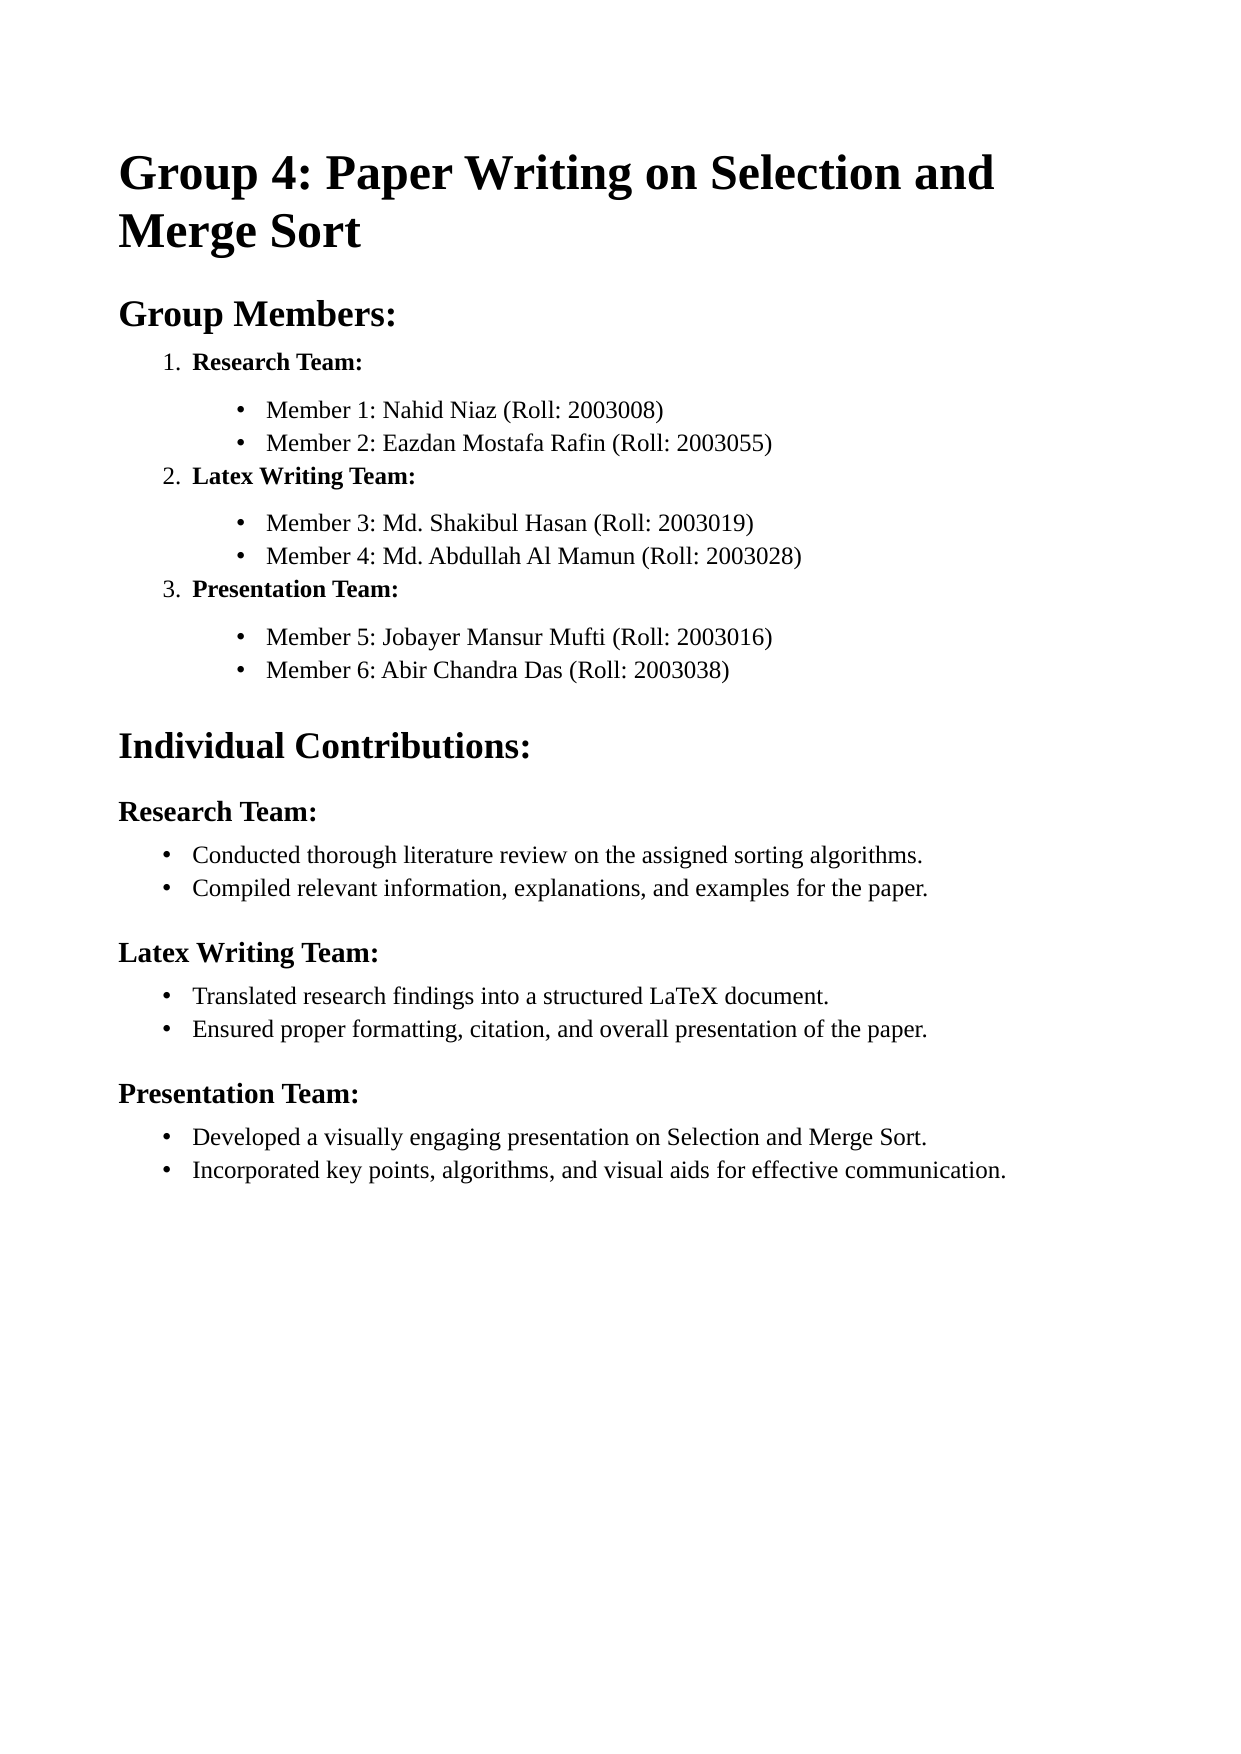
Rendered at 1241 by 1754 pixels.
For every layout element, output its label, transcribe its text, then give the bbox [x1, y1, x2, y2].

list Member 4: Md. Abdullah Al Mamun (Roll: 2003028) [236, 541, 1122, 570]
list Member 2: Eazdan Mostafa Rafin (Roll: 2003055) [236, 428, 1122, 456]
list Conducted thorough literature review on the assigned sorting algorithms. [162, 840, 1122, 868]
list Developed a visually engaging presentation on Selection and Merge Sort. [162, 1122, 1122, 1151]
list Member 3: Md. Shakibul Hasan (Roll: 2003019) [236, 508, 1122, 537]
list Member 6: Abir Chandra Das (Roll: 2003038) [236, 655, 1122, 684]
subtitle Group Members: [118, 291, 1122, 334]
subtitle Presentation Team: [118, 1076, 1122, 1110]
list Research Team: [162, 347, 1122, 376]
list Translated research findings into a structured LaTeX document. [162, 981, 1122, 1010]
subtitle Latex Writing Team: [118, 935, 1122, 968]
list Ensured proper formatting, citation, and overall presentation of the paper. [162, 1014, 1122, 1043]
list Member 1: Nahid Niaz (Roll: 2003008) [236, 395, 1122, 423]
subtitle Group 4: Paper Writing on Selection and Merge Sort [118, 143, 1122, 258]
list Incorporated key points, algorithms, and visual aids for effective communication. [162, 1155, 1122, 1184]
list Presentation Team: [162, 574, 1122, 603]
list Member 5: Jobayer Mansur Mufti (Roll: 2003016) [236, 622, 1122, 651]
subtitle Research Team: [118, 794, 1122, 827]
list Compiled relevant information, explanations, and examples for the paper. [162, 873, 1122, 901]
subtitle Individual Contributions: [118, 723, 1122, 767]
list Latex Writing Team: [162, 461, 1122, 489]
